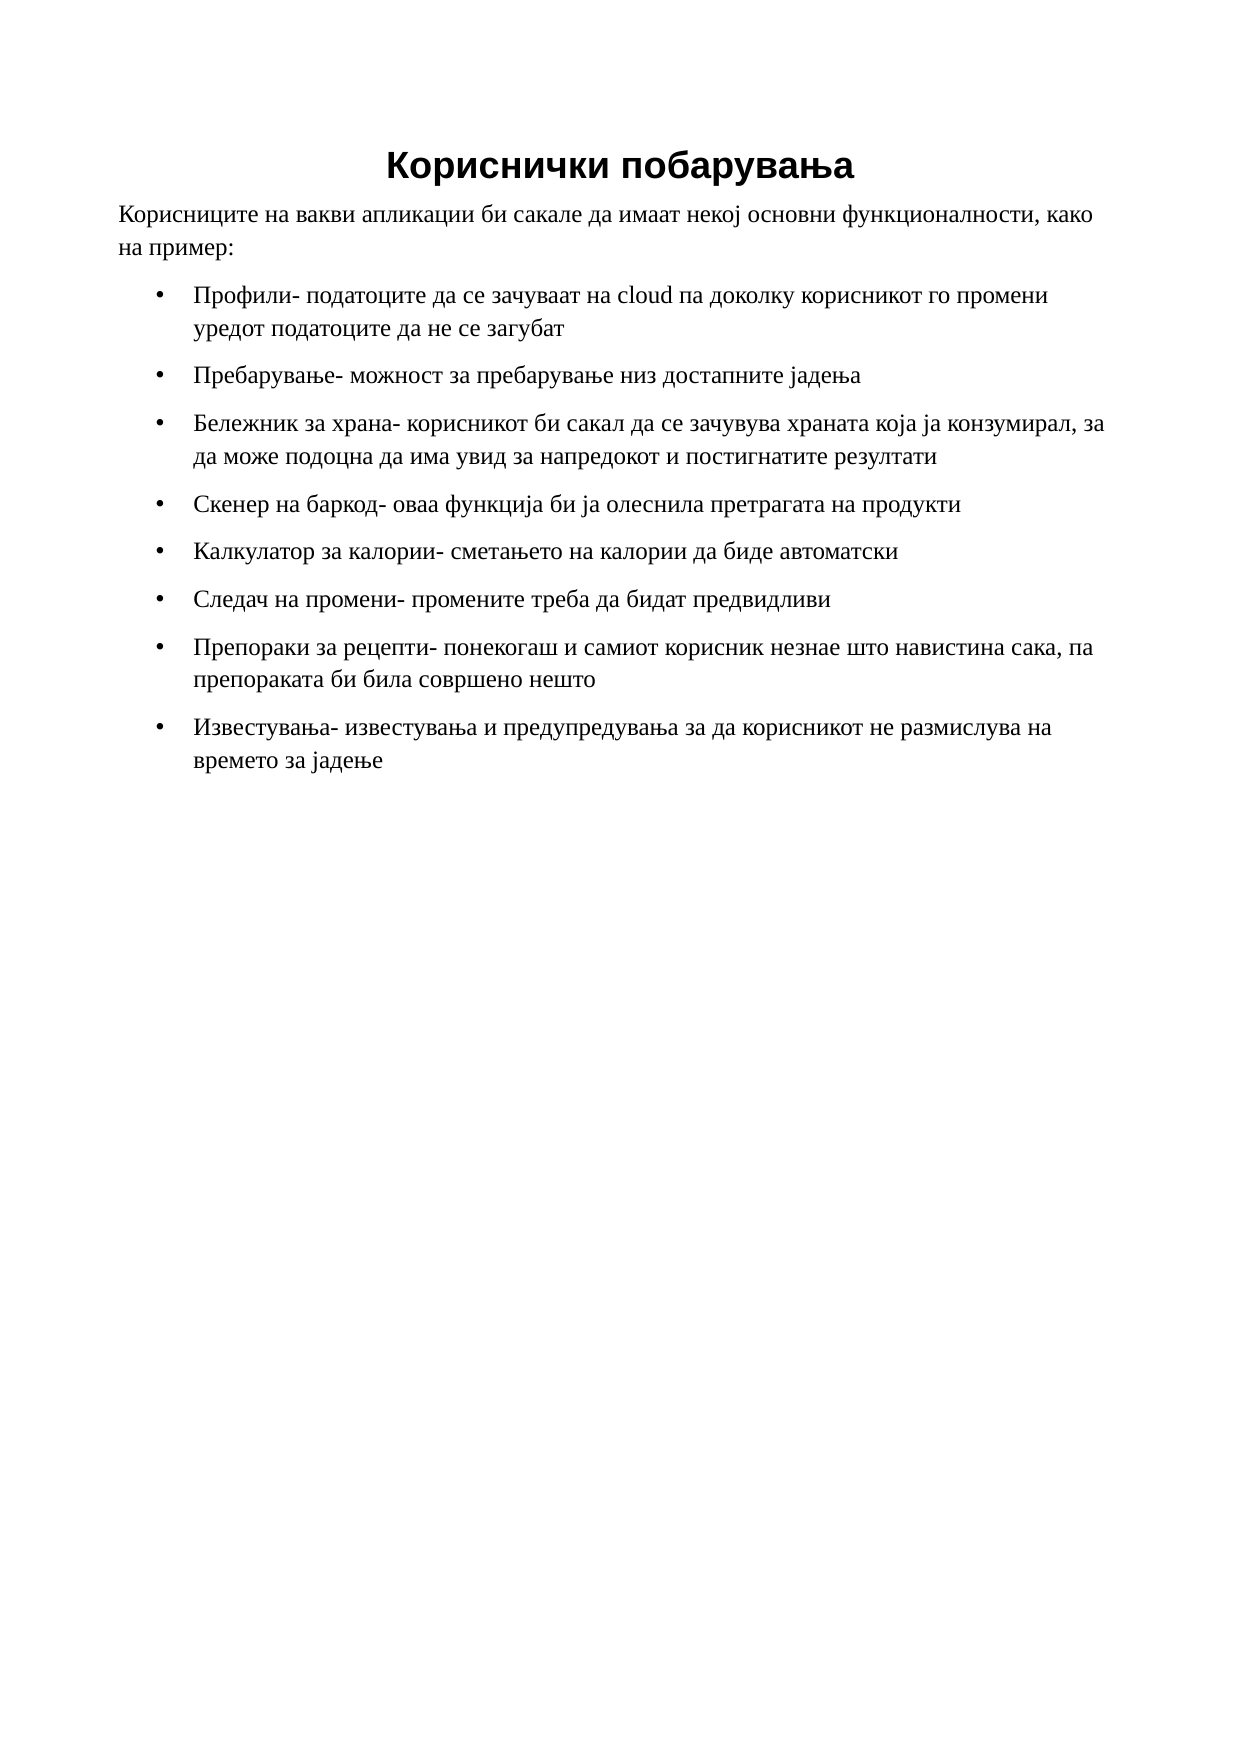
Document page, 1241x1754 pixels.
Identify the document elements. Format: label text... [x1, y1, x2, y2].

text Корисниците на вакви апликации би сакале да имаат некој основни функционалности, како на пример: [118, 199, 1122, 261]
list Калкулатор за калории- сметањето на калории да биде автоматски [156, 536, 1122, 565]
list Пребарување- можност за пребарување низ достапните јадења [156, 361, 1122, 389]
subtitle Кориснички побарувања [118, 143, 1122, 187]
list Следач на промени- промените треба да бидат предвидливи [156, 584, 1122, 613]
list Бележник за храна- корисникот би сакал да се зачувува храната која ја конзумирал, за да може подоцна да има увид за напредокот и постигнатите резултати [156, 408, 1122, 470]
list Препораки за рецепти- понекогаш и самиот корисник незнае што навистина сака, па препораката би била совршено нешто [156, 632, 1122, 693]
list Скенер на баркод- оваа функција би ја олеснила претрагата на продукти [156, 489, 1122, 517]
list Известувања- известувања и предупредувања за да корисникот не размислува на времето за јадење [156, 712, 1122, 774]
list Профили- податоците да се зачуваат на cloud па доколку корисникот го промени уредот податоците да не се загубат [156, 280, 1122, 342]
